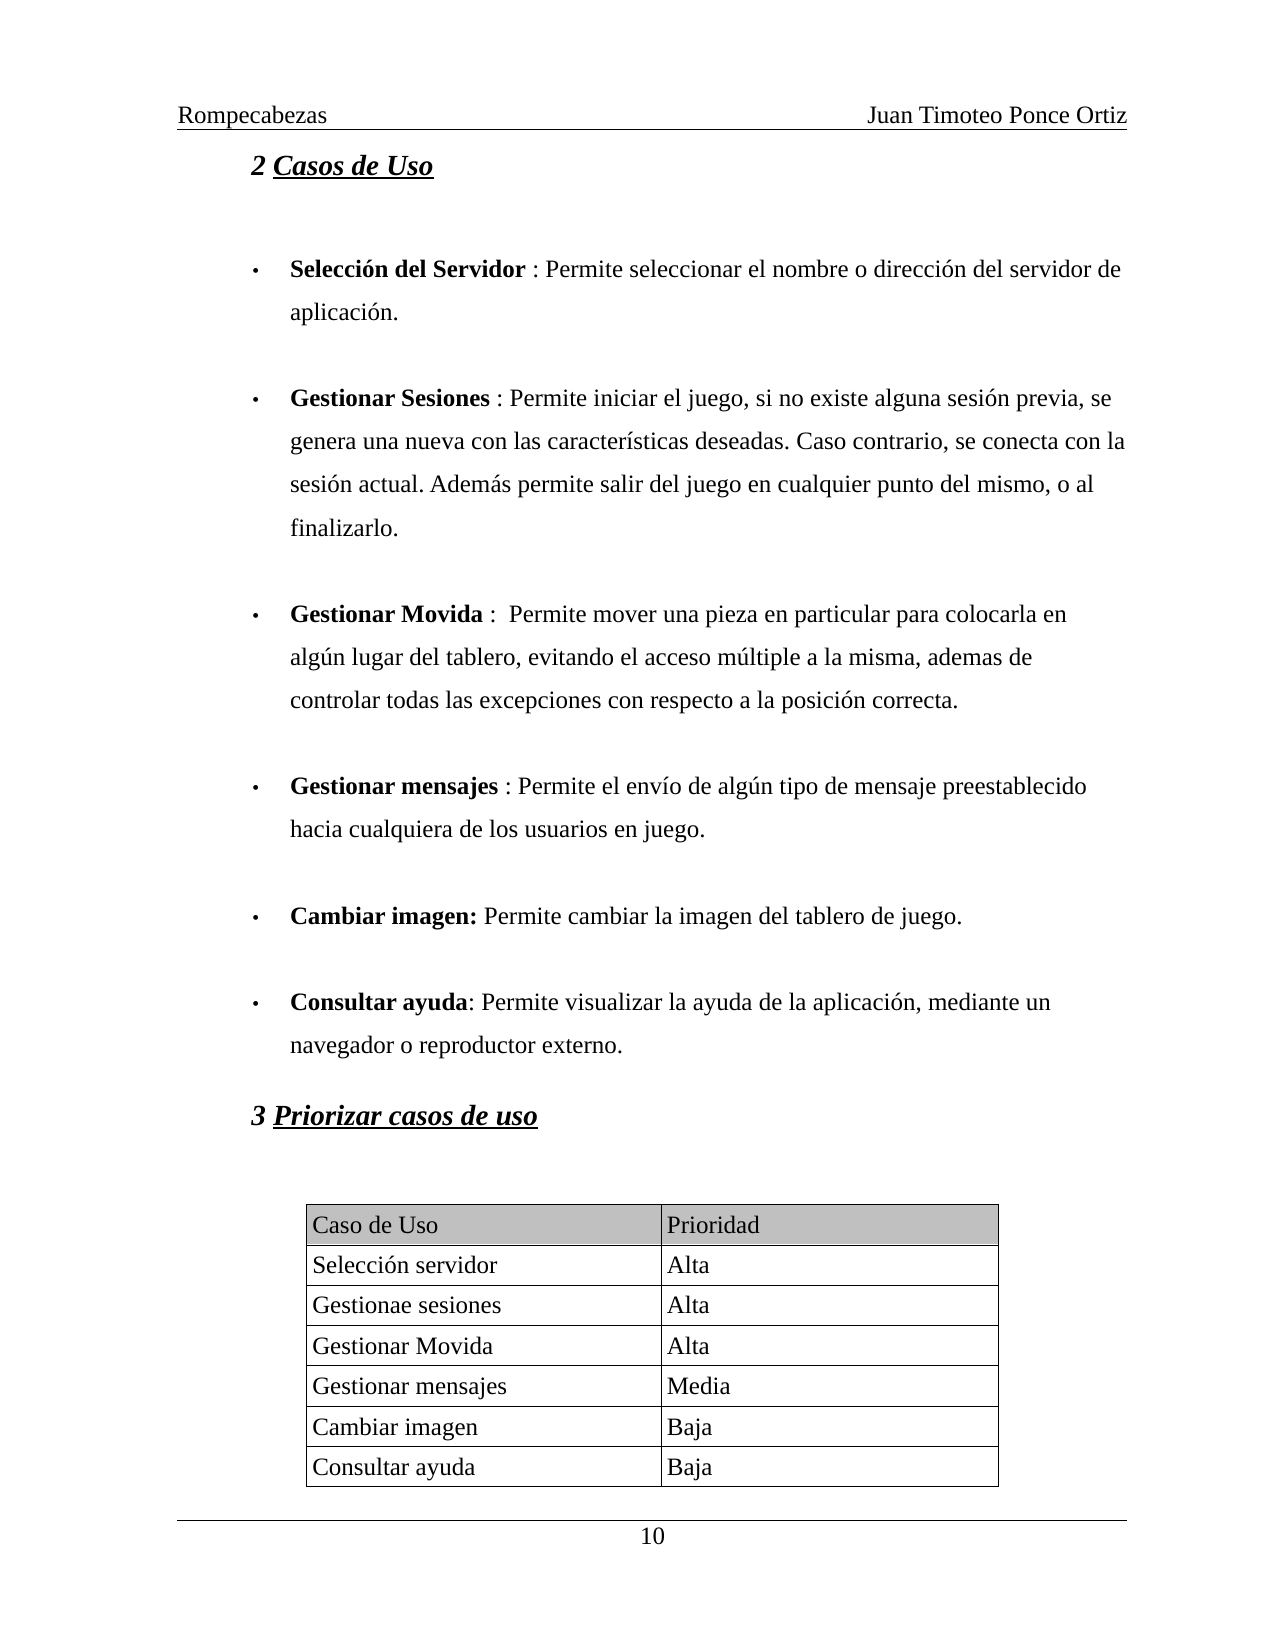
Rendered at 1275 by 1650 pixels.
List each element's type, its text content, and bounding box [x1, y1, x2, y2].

list Cambiar imagen: Permite cambiar la imagen del tablero de juego. [252, 901, 1127, 929]
table_cell Alta [662, 1326, 998, 1365]
table_cell Gestionar Movida [307, 1326, 661, 1365]
table_cell Consultar ayuda [307, 1447, 661, 1486]
list Selección del Servidor : Permite seleccionar el nombre o dirección del servidor de aplicación. [252, 254, 1127, 326]
table_cell Media [662, 1366, 998, 1406]
list Gestionar mensajes : Permite el envío de algún tipo de mensaje preestablecido hacia cualquiera de los usuarios en juego. [252, 771, 1127, 843]
subtitle 2 Casos de Uso [177, 148, 1127, 181]
table_cell Selección servidor [307, 1246, 661, 1285]
table_cell Gestionar mensajes [307, 1366, 661, 1406]
table_cell Alta [662, 1286, 998, 1325]
list Consultar ayuda: Permite visualizar la ayuda de la aplicación, mediante un navegador o reproductor externo. [252, 987, 1127, 1059]
table_cell Alta [662, 1246, 998, 1285]
table_cell Baja [662, 1407, 998, 1446]
list Gestionar Sesiones : Permite iniciar el juego, si no existe alguna sesión previa, se genera una nueva con las características deseadas. Caso contrario, se conecta con la sesión actual. Además permite salir del juego en cualquier punto del mismo, o al finalizarlo. [252, 383, 1127, 541]
table_header Caso de Uso [307, 1205, 661, 1244]
table_header Prioridad [662, 1205, 998, 1244]
subtitle 3 Priorizar casos de uso [177, 1098, 1127, 1132]
table_cell Gestionae sesiones [307, 1286, 661, 1325]
table_cell Baja [662, 1447, 998, 1486]
list Gestionar Movida : Permite mover una pieza en particular para colocarla en algún lugar del tablero, evitando el acceso múltiple a la misma, ademas de controlar todas las excepciones con respecto a la posición correcta. [252, 599, 1127, 714]
table_cell Cambiar imagen [307, 1407, 661, 1446]
